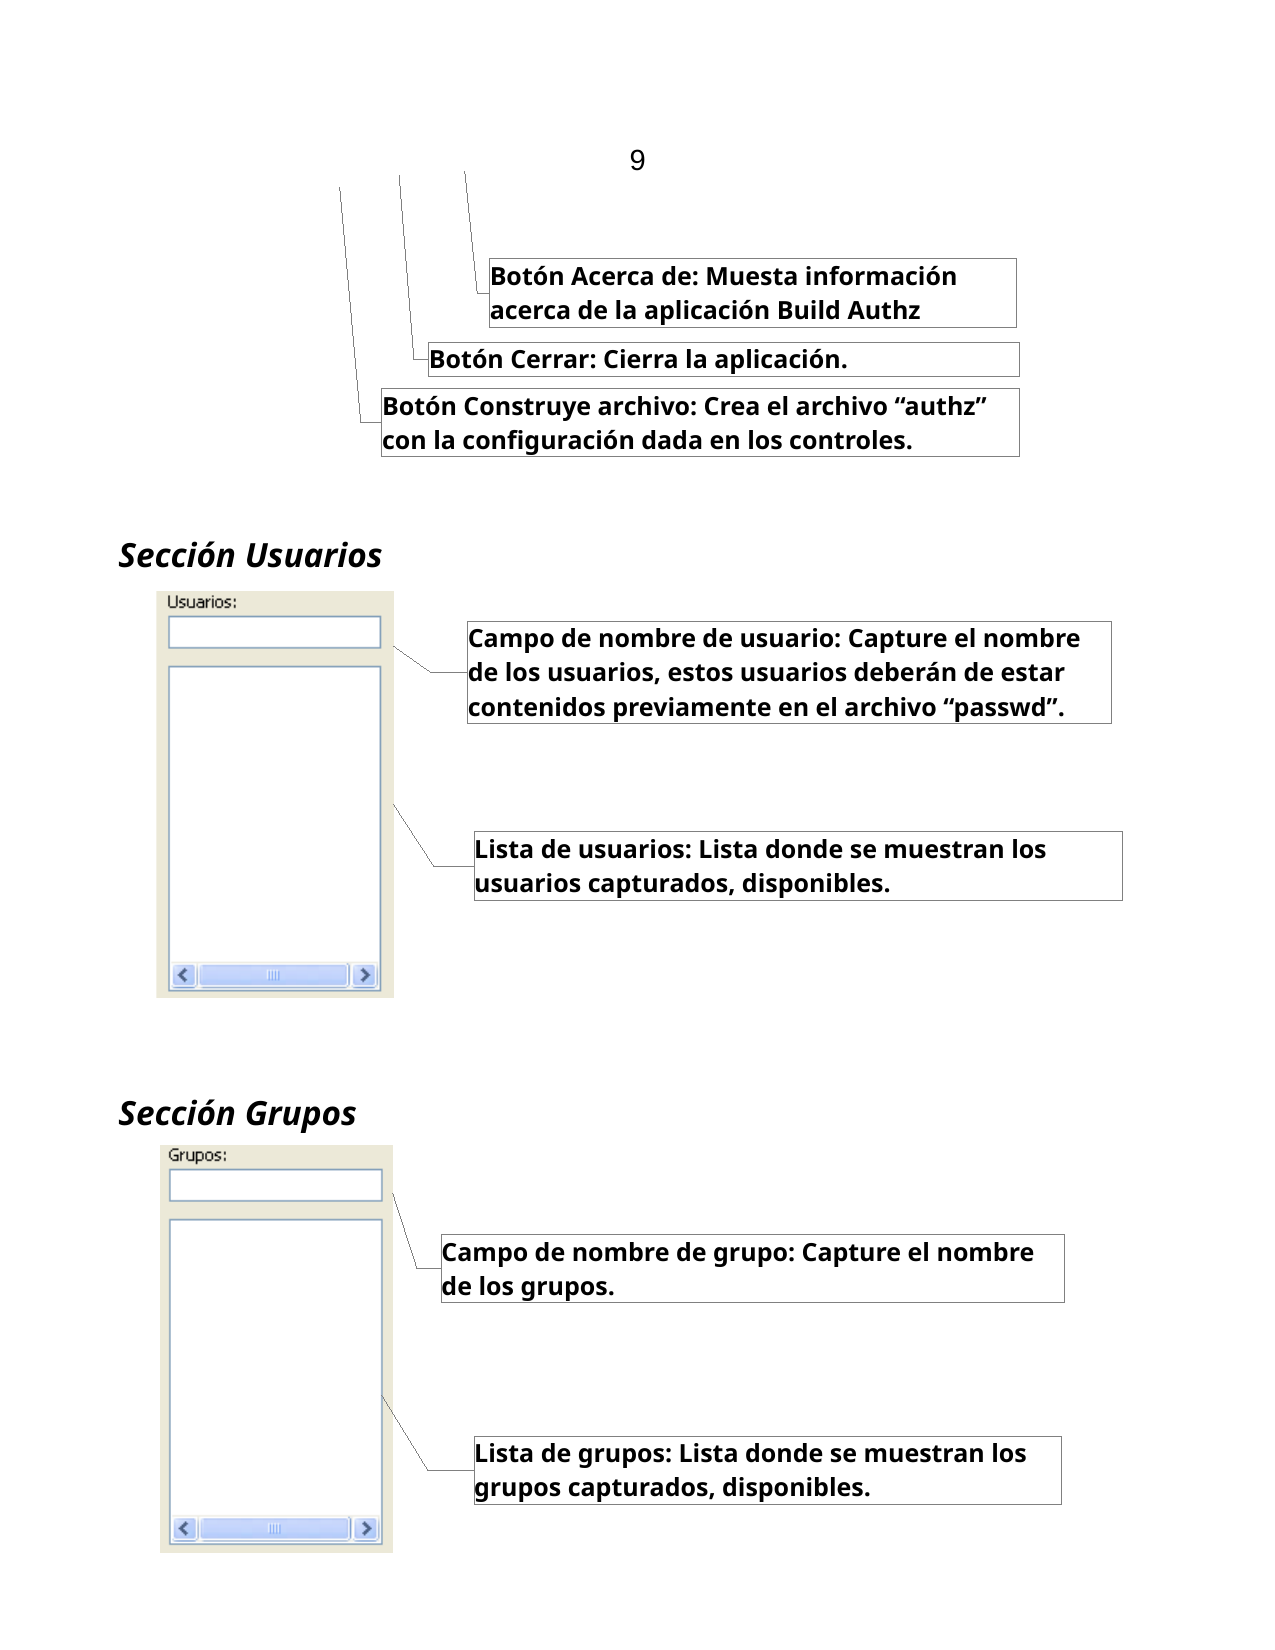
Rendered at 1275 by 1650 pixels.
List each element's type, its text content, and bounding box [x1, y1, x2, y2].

subtitle Sección Grupos [118, 1090, 1157, 1135]
picture [156, 591, 394, 998]
picture [160, 1145, 393, 1553]
subtitle Sección Usuarios [118, 532, 1157, 577]
